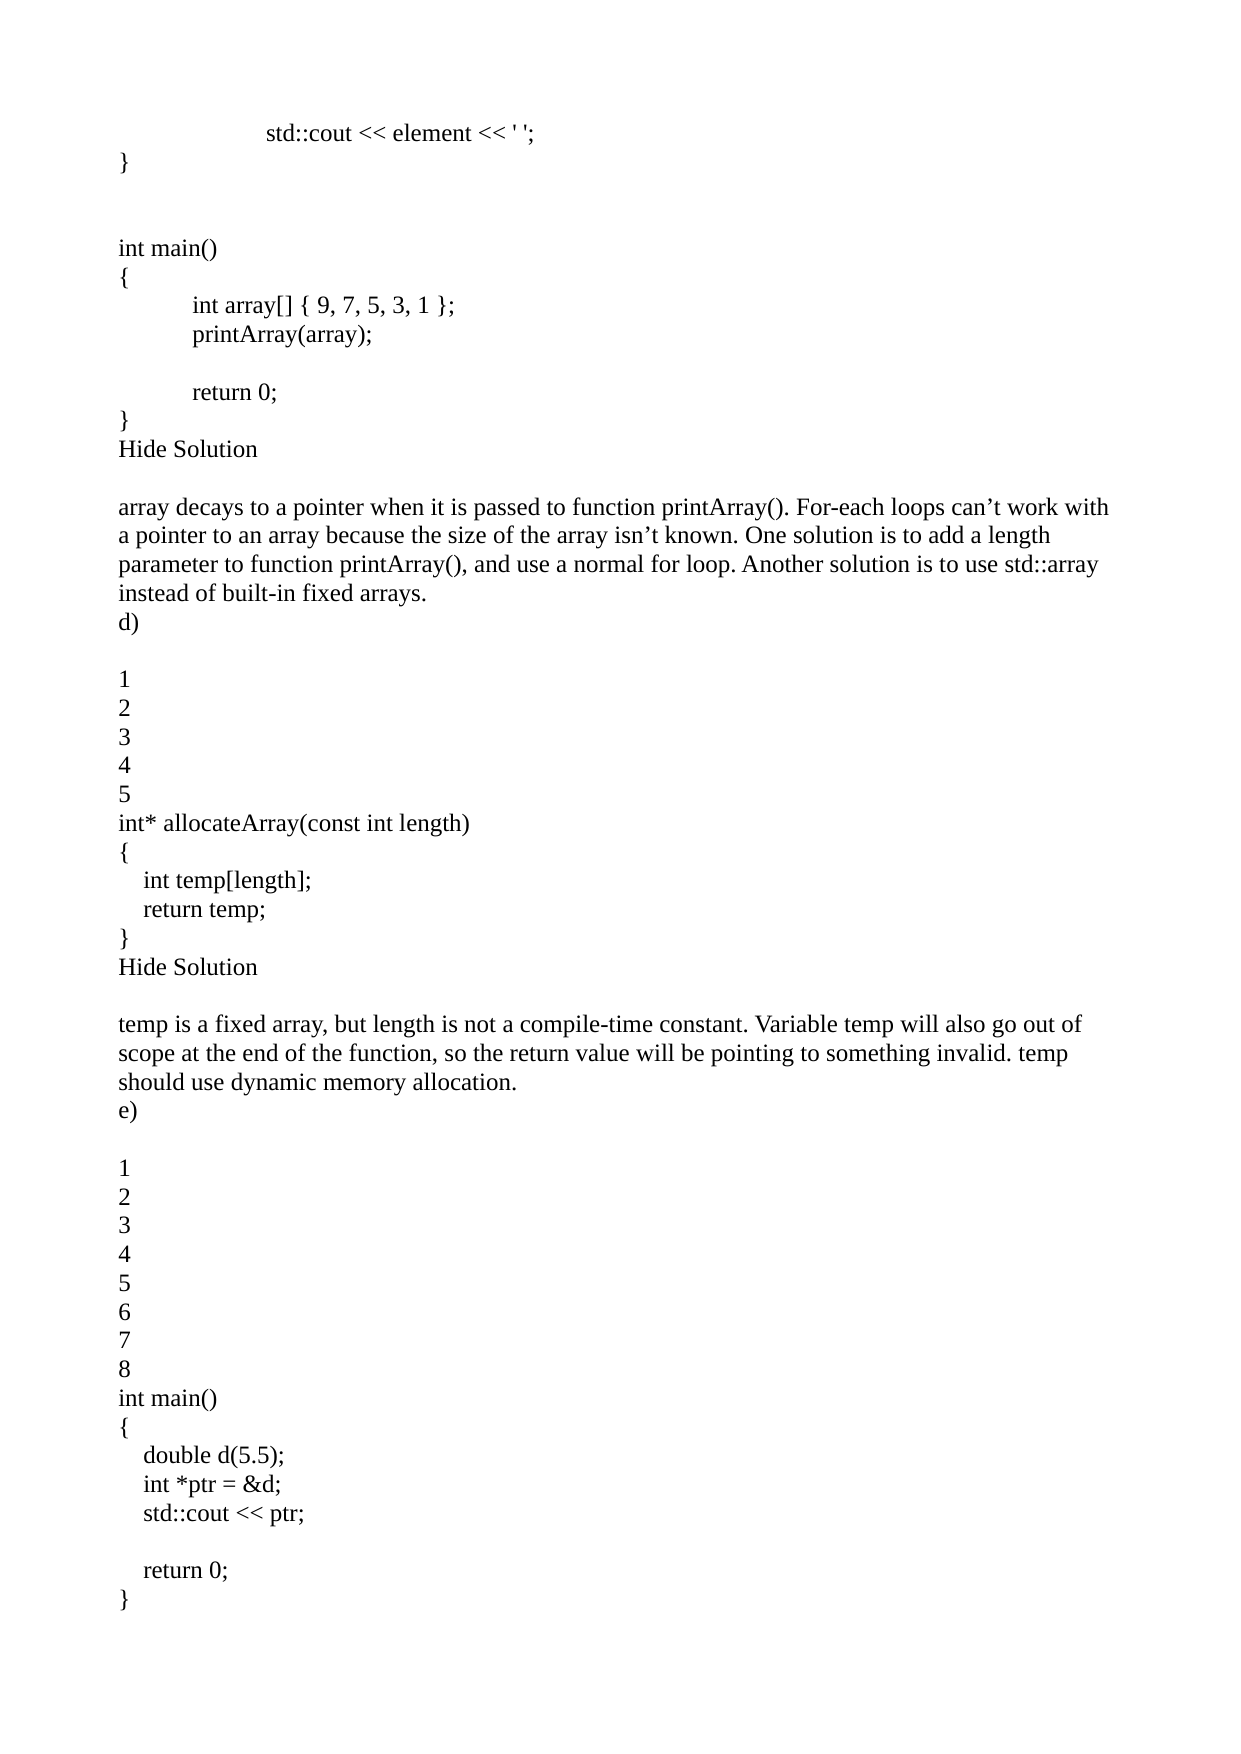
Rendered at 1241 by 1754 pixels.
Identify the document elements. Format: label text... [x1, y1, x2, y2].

text 2 [118, 693, 1122, 722]
text { [118, 837, 1122, 866]
text Hide Solution [118, 434, 1122, 463]
text 4 [118, 751, 1122, 779]
text } [118, 147, 1122, 176]
text 3 [118, 1211, 1122, 1239]
text return temp; [118, 894, 1122, 923]
text return 0; [118, 377, 1122, 406]
text printArray(array); [118, 319, 1122, 348]
text 7 [118, 1326, 1122, 1354]
text int* allocateArray(const int length) [118, 808, 1122, 837]
text 2 [118, 1182, 1122, 1211]
text 1 [118, 664, 1122, 693]
text 5 [118, 779, 1122, 808]
text } [118, 923, 1122, 952]
text 1 [118, 1153, 1122, 1182]
text int *ptr = &d; [118, 1469, 1122, 1498]
text array decays to a pointer when it is passed to function printArray(). For-each loops can’t work with a pointer to an array because the size of the array isn’t known. One solution is to add a length parameter to function printArray(), and use a normal for loop. Another solution is to use std::array instead of built-in fixed arrays. [118, 492, 1122, 607]
text 6 [118, 1297, 1122, 1326]
text 4 [118, 1239, 1122, 1268]
text { [118, 262, 1122, 291]
text 5 [118, 1268, 1122, 1297]
text e) [118, 1096, 1122, 1124]
text std::cout << ptr; [118, 1498, 1122, 1527]
text { [118, 1412, 1122, 1441]
text 3 [118, 722, 1122, 751]
text d) [118, 607, 1122, 636]
text double d(5.5); [118, 1441, 1122, 1469]
text int array[] { 9, 7, 5, 3, 1 }; [118, 291, 1122, 319]
text Hide Solution [118, 952, 1122, 981]
text return 0; [118, 1556, 1122, 1584]
text temp is a fixed array, but length is not a compile-time constant. Variable temp will also go out of scope at the end of the function, so the return value will be pointing to something invalid. temp should use dynamic memory allocation. [118, 1009, 1122, 1096]
text std::cout << element << ' '; [118, 118, 1122, 147]
text int main() [118, 233, 1122, 262]
text int temp[length]; [118, 866, 1122, 894]
text } [118, 1584, 1122, 1613]
text 8 [118, 1354, 1122, 1383]
text int main() [118, 1383, 1122, 1412]
text } [118, 406, 1122, 434]
